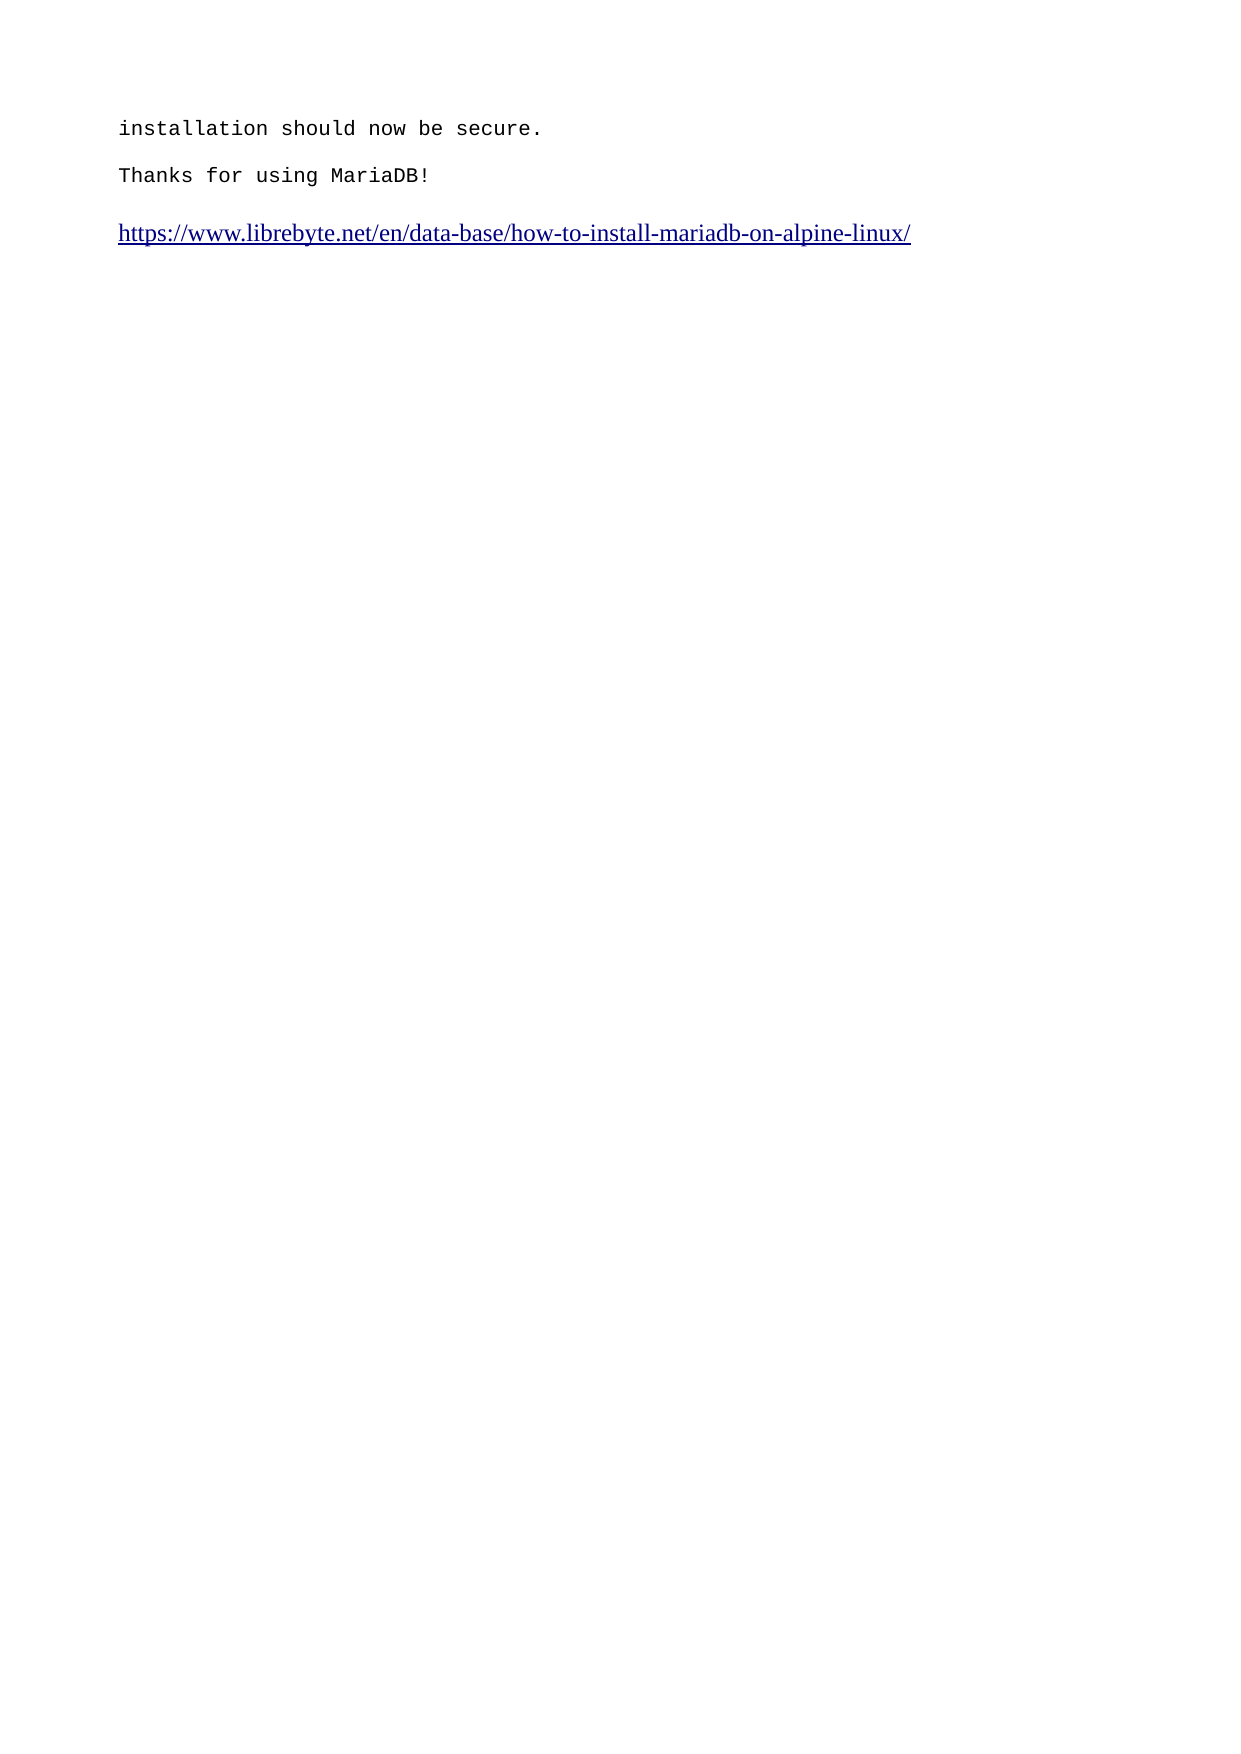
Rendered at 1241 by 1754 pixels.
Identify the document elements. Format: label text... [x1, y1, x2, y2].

text installation should now be secure. [118, 118, 1122, 142]
text Thanks for using MariaDB! [118, 165, 1122, 189]
text https://www.librebyte.net/en/data-base/how-to-install-mariadb-on-alpine-linux/ [118, 218, 1122, 247]
